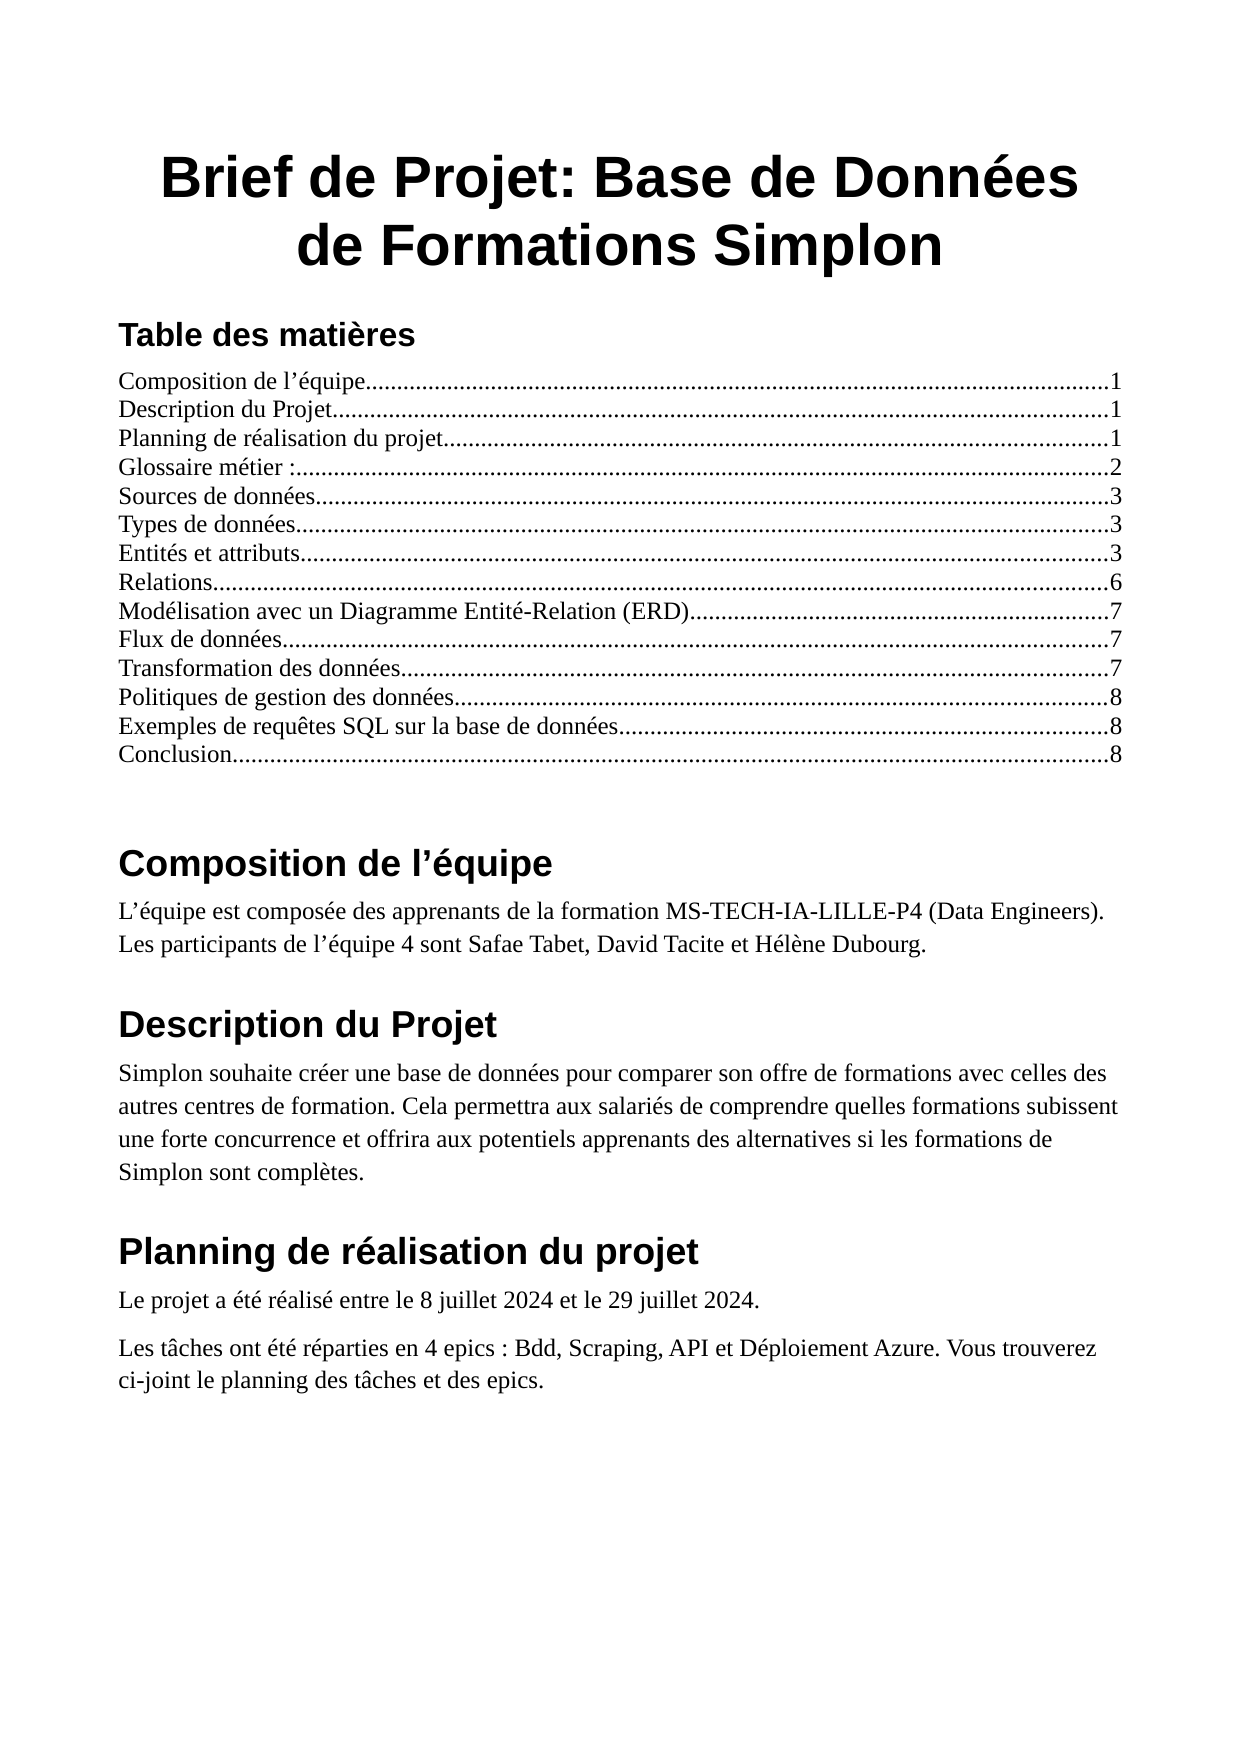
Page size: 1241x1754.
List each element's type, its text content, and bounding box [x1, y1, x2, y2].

text Glossaire métier : 2 [118, 452, 1122, 481]
text Planning de réalisation du projet 1 [118, 423, 1122, 452]
text Flux de données 7 [118, 624, 1122, 653]
subtitle Composition de l’équipe [118, 841, 1122, 884]
text Politiques de gestion des données 8 [118, 682, 1122, 711]
text Modélisation avec un Diagramme Entité-Relation (ERD) 7 [118, 596, 1122, 624]
text Composition de l’équipe 1 [118, 366, 1122, 394]
text Sources de données 3 [118, 481, 1122, 509]
text Transformation des données 7 [118, 653, 1122, 682]
text Les tâches ont été réparties en 4 epics : Bdd, Scraping, API et Déploiement Azure. Vous trouverez ci-joint le planning des tâches et des epics. [118, 1333, 1122, 1394]
text Relations 6 [118, 567, 1122, 596]
subtitle Description du Projet [118, 1002, 1122, 1045]
subtitle Planning de réalisation du projet [118, 1229, 1122, 1272]
title Brief de Projet: Base de Données de Formations Simplon [118, 143, 1122, 277]
text Types de données 3 [118, 509, 1122, 538]
text Simplon souhaite créer une base de données pour comparer son offre de formations avec celles des autres centres de formation. Cela permettra aux salariés de comprendre quelles formations subissent une forte concurrence et offrira aux potentiels apprenants des alternatives si les formations de Simplon sont complètes. [118, 1058, 1122, 1186]
subtitle Table des matières [118, 315, 1122, 353]
text Entités et attributs 3 [118, 538, 1122, 567]
text L’équipe est composée des apprenants de la formation MS-TECH-IA-LILLE-P4 (Data Engineers). Les participants de l’équipe 4 sont Safae Tabet, David Tacite et Hélène Dubourg. [118, 896, 1122, 958]
text Description du Projet 1 [118, 394, 1122, 423]
text Exemples de requêtes SQL sur la base de données 8 [118, 711, 1122, 739]
text Conclusion 8 [118, 739, 1122, 768]
text Le projet a été réalisé entre le 8 juillet 2024 et le 29 juillet 2024. [118, 1285, 1122, 1314]
